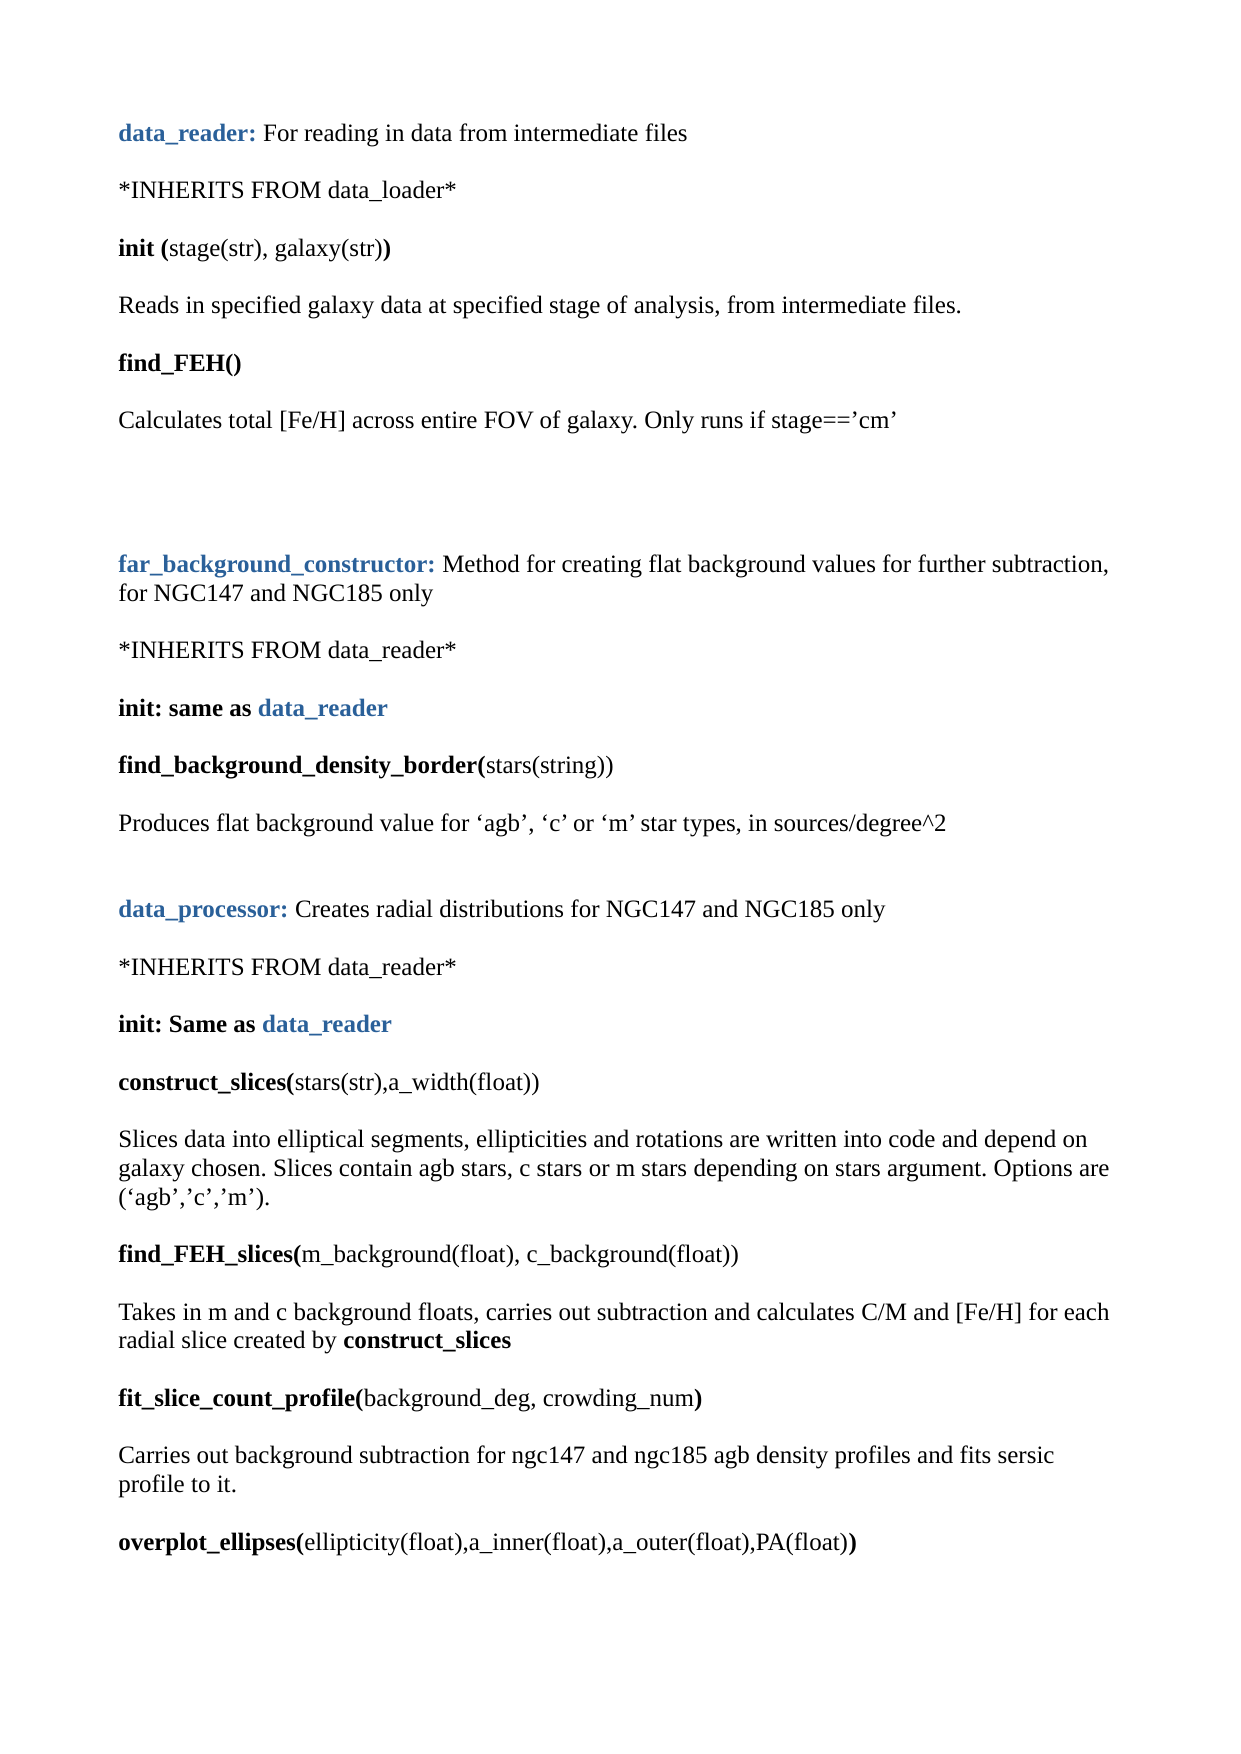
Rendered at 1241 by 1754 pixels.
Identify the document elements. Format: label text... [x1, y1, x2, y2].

text construct_slices(stars(str),a_width(float)) [118, 1067, 1122, 1096]
text find_background_density_border(stars(string)) [118, 751, 1122, 779]
text init: Same as data_reader [118, 1009, 1122, 1038]
text init: same as data_reader [118, 693, 1122, 722]
text overplot_ellipses(ellipticity(float),a_inner(float),a_outer(float),PA(float)) [118, 1527, 1122, 1556]
text init (stage(str), galaxy(str)) [118, 233, 1122, 262]
text data_reader: For reading in data from intermediate files [118, 118, 1122, 147]
text find_FEH_slices(m_background(float), c_background(float)) [118, 1239, 1122, 1268]
text *INHERITS FROM data_reader* [118, 952, 1122, 981]
text *INHERITS FROM data_reader* [118, 636, 1122, 664]
text Slices data into elliptical segments, ellipticities and rotations are written into code and depend on galaxy chosen. Slices contain agb stars, c stars or m stars depending on stars argument. Options are (‘agb’,’c’,’m’). [118, 1124, 1122, 1211]
text Produces flat background value for ‘agb’, ‘c’ or ‘m’ star types, in sources/degree^2 [118, 808, 1122, 837]
text find_FEH() [118, 348, 1122, 377]
text Calculates total [Fe/H] across entire FOV of galaxy. Only runs if stage==’cm’ [118, 406, 1122, 434]
text data_processor: Creates radial distributions for NGC147 and NGC185 only [118, 894, 1122, 923]
text Carries out background subtraction for ngc147 and ngc185 agb density profiles and fits sersic profile to it. [118, 1441, 1122, 1498]
text *INHERITS FROM data_loader* [118, 176, 1122, 204]
text Reads in specified galaxy data at specified stage of analysis, from intermediate files. [118, 291, 1122, 319]
text far_background_constructor: Method for creating flat background values for further subtraction, for NGC147 and NGC185 only [118, 549, 1122, 607]
text fit_slice_count_profile(background_deg, crowding_num) [118, 1383, 1122, 1412]
text Takes in m and c background floats, carries out subtraction and calculates C/M and [Fe/H] for each radial slice created by construct_slices [118, 1297, 1122, 1354]
